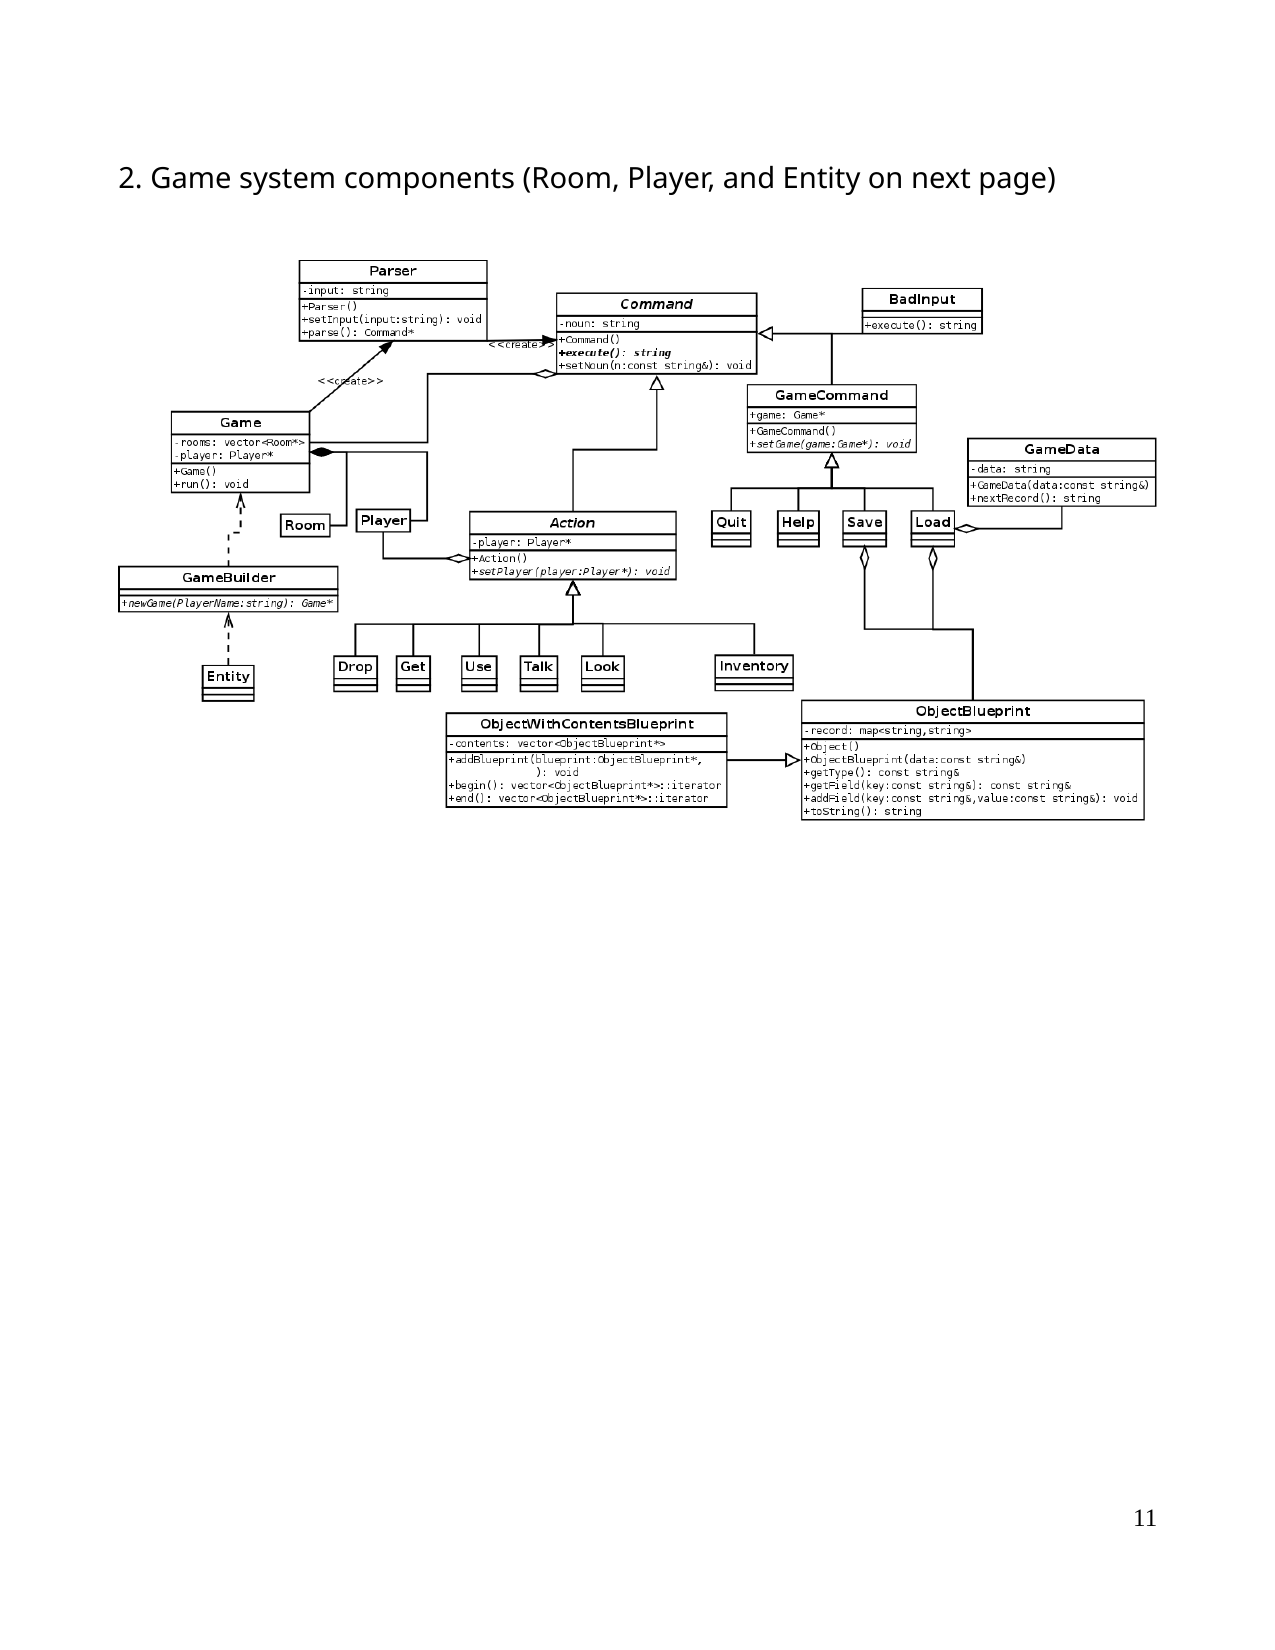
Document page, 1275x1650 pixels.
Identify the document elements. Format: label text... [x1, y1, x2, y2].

text 2. Game system components (Room, Player, and Entity on next page) [118, 158, 1157, 197]
picture [118, 260, 1157, 821]
